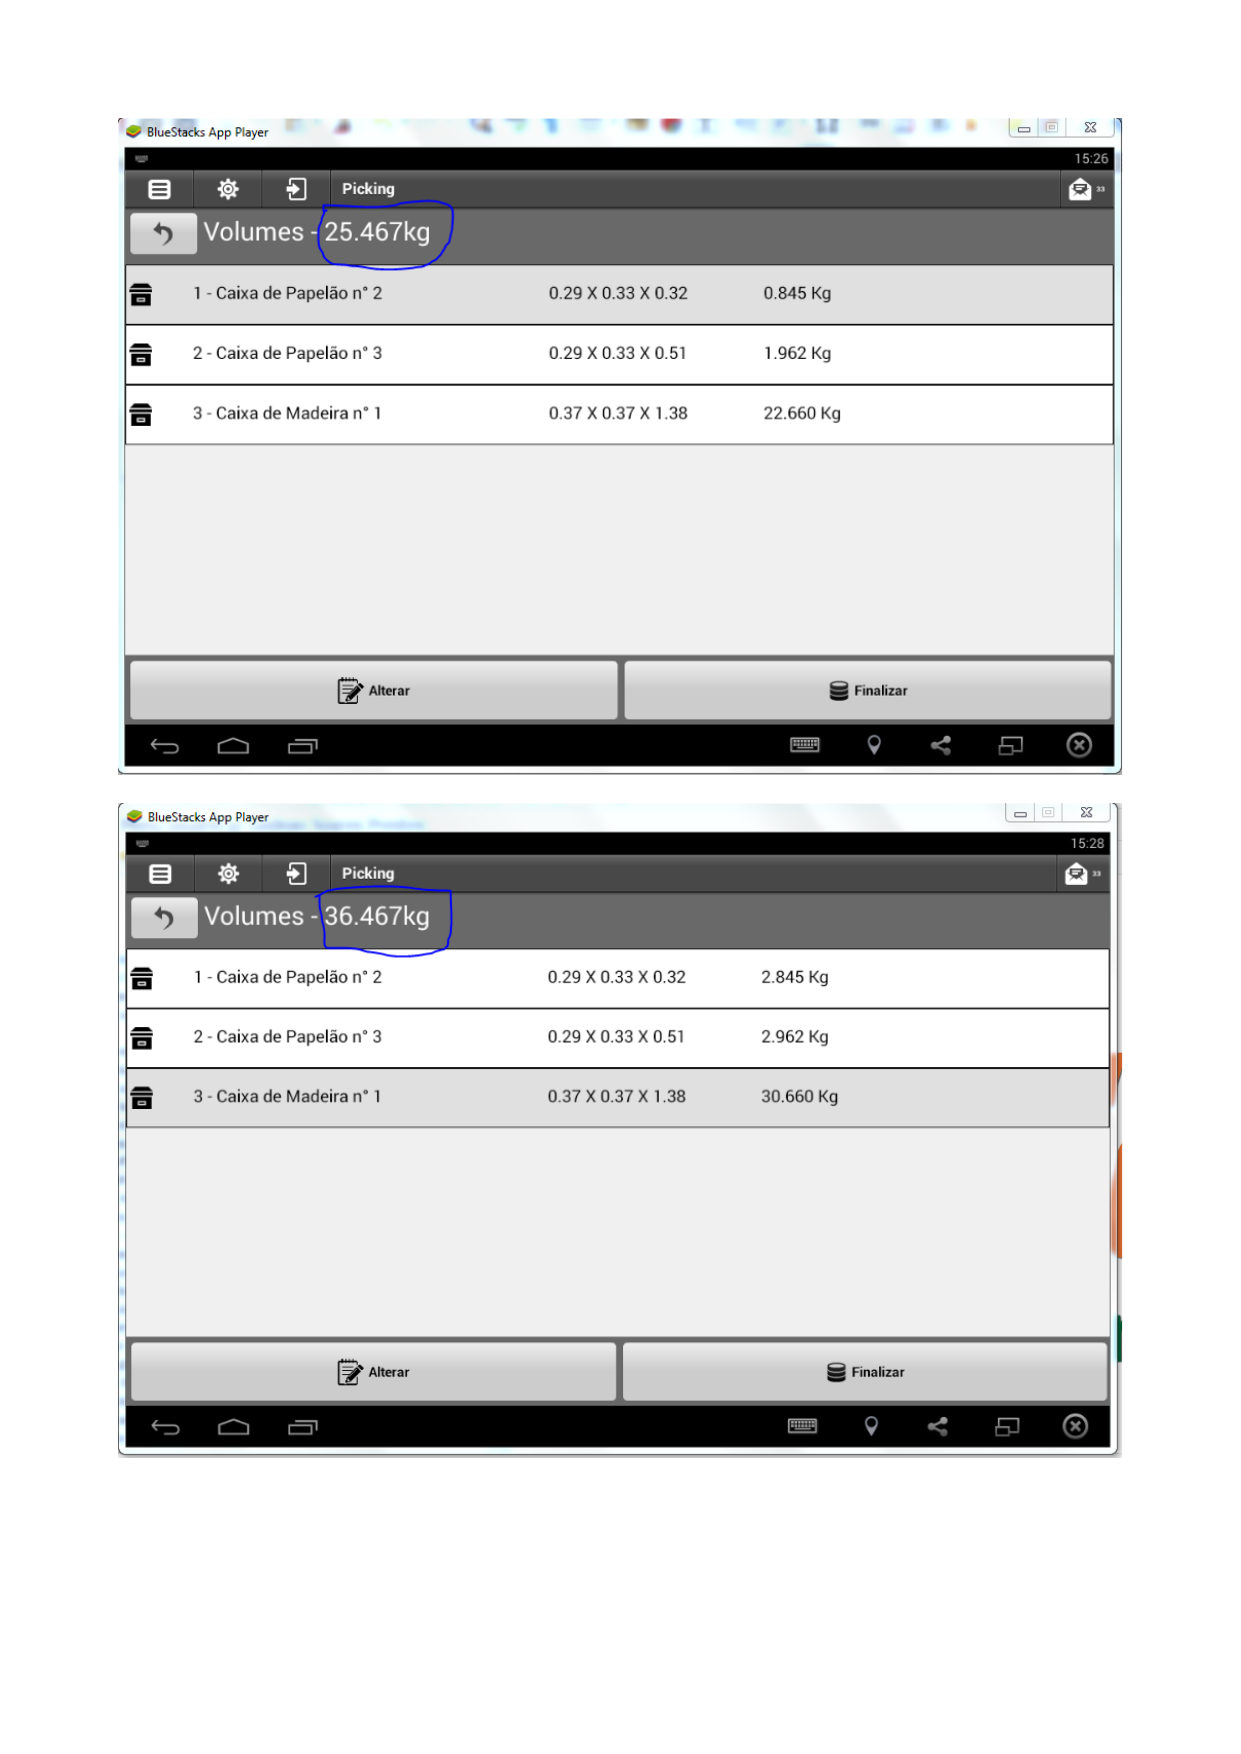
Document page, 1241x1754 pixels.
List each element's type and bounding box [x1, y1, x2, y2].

picture [118, 803, 1123, 1458]
picture [118, 118, 1123, 775]
